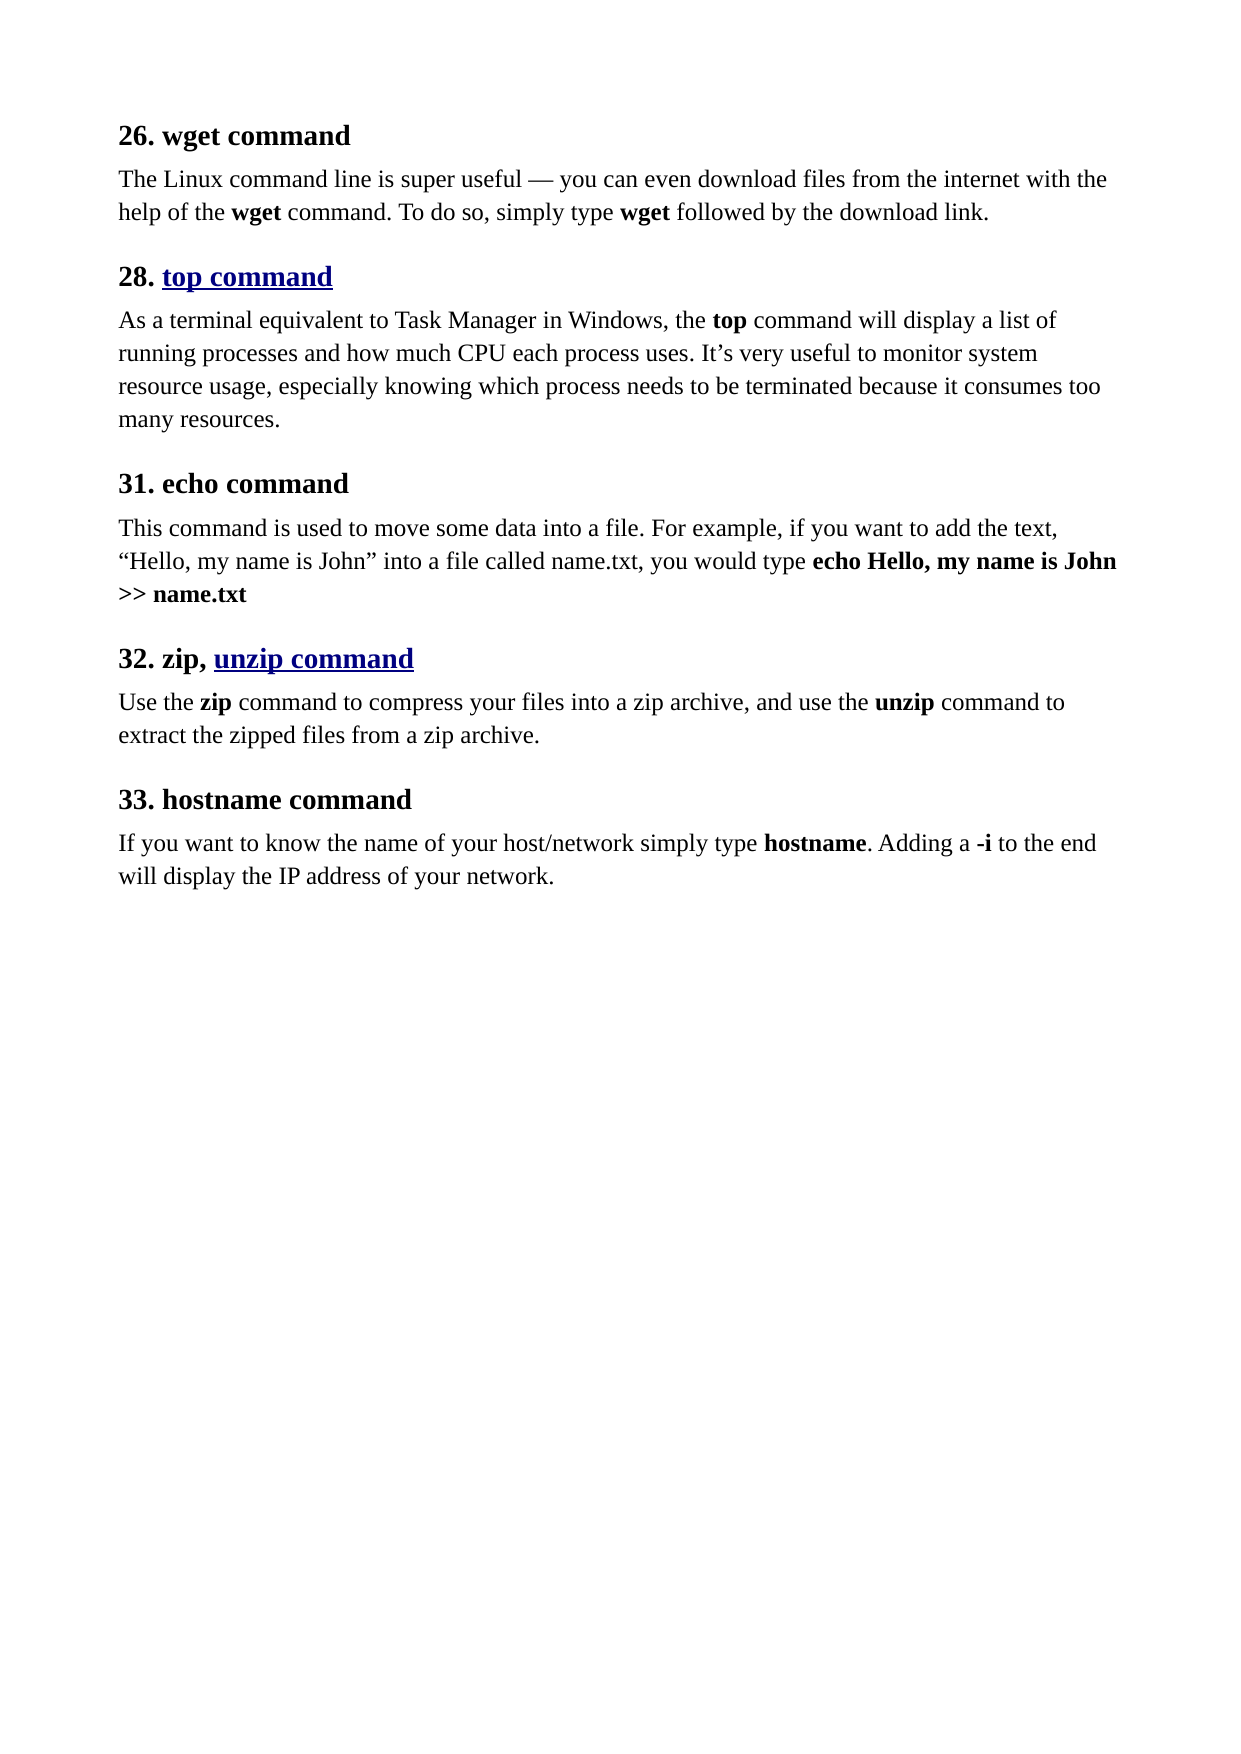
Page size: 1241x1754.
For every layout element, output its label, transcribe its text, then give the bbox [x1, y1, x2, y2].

text Use the zip command to compress your files into a zip archive, and use the unzip command to extract the zipped files from a zip archive. [118, 687, 1122, 749]
subtitle 26. wget command [118, 118, 1122, 152]
text The Linux command line is super useful — you can even download files from the internet with the help of the wget command. To do so, simply type wget followed by the download link. [118, 164, 1122, 226]
text This command is used to move some data into a file. For example, if you want to add the text, “Hello, my name is John” into a file called name.txt, you would type echo Hello, my name is John >> name.txt [118, 513, 1122, 607]
subtitle 32. zip, unzip command [118, 641, 1122, 674]
subtitle 28. top command [118, 259, 1122, 293]
text If you want to know the name of your host/network simply type hostname. Adding a -i to the end will display the IP address of your network. [118, 828, 1122, 890]
subtitle 31. echo command [118, 467, 1122, 500]
text As a terminal equivalent to Task Manager in Windows, the top command will display a list of running processes and how much CPU each process uses. It’s very useful to monitor system resource usage, especially knowing which process needs to be terminated because it consumes too many resources. [118, 305, 1122, 433]
subtitle 33. hostname command [118, 782, 1122, 816]
